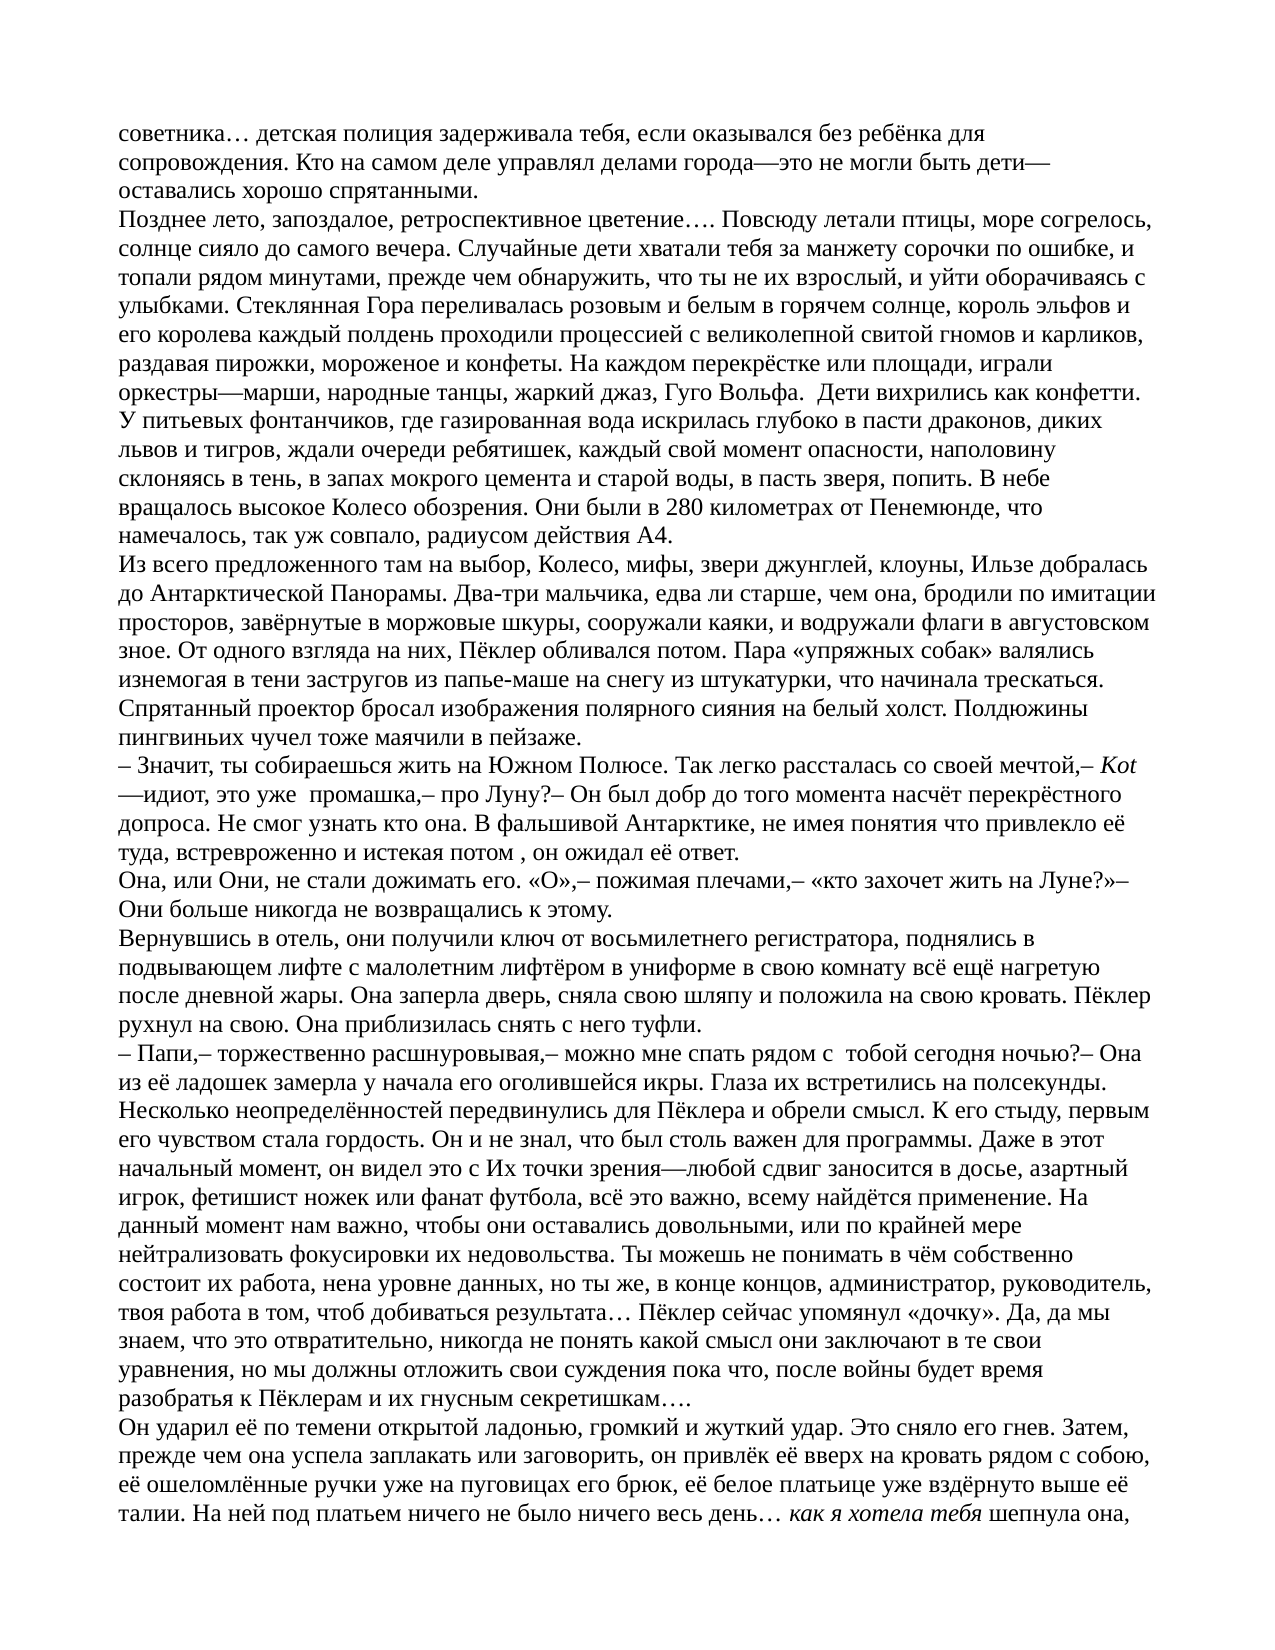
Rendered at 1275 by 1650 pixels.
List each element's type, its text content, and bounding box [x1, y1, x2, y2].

text Из всего предложенного там на выбор, Колесо, мифы, звери джунглей, клоуны, Ильзе добралась до Антарктической Панорамы. Два-три мальчика, едва ли старше, чем она, бродили по имитации просторов, завёрнутые в моржовые шкуры, сооружали каяки, и водружали флаги в августовском зное. От одного взгляда на них, Пёклер обливался потом. Пара «упряжных собак» валялись изнемогая в тени застругов из папье-маше на снегу из штукатурки, что начинала трескаться. Спрятанный проектор бросал изображения полярного сияния на белый холст. Полдюжины пингвиньих чучел тоже маячили в пейзаже. [118, 549, 1157, 751]
text Вернувшись в отель, они получили ключ от восьмилетнего регистратора, поднялись в подвывающем лифте с малолетним лифтёром в униформе в свою комнату всё ещё нагретую после дневной жары. Она заперла дверь, сняла свою шляпу и положила на свою кровать. Пёклер рухнул на свою. Она приблизилась снять с него туфли. [118, 923, 1157, 1038]
text – Папи,– торжественно расшнуровывая,– можно мне спать рядом с тобой сегодня ночью?– Она из её ладошек замерла у начала его оголившейся икры. Глаза их встретились на полсекунды. Несколько неопределённостей передвинулись для Пёклера и обрели смысл. К его стыду, первым его чувством стала гордость. Он и не знал, что был столь важен для программы. Даже в этот начальный момент, он видел это с Их точки зрения—любой сдвиг заносится в досье, азартный игрок, фетишист ножек или фанат футбола, всё это важно, всему найдётся применение. На данный момент нам важно, чтобы они оставались довольными, или по крайней мере нейтрализовать фокусировки их недовольства. Ты можешь не понимать в чём собственно состоит их работа, нена уровне данных, но ты же, в конце концов, администратор, руководитель, твоя работа в том, чтоб добиваться результата… Пёклер сейчас упомянул «дочку». Да, да мы знаем, что это отвратительно, никогда не понять какой смысл они заключают в те свои уравнения, но мы должны отложить свои суждения пока что, после войны будет время разобратья к Пёклерам и их гнусным секретишкам…. [118, 1038, 1157, 1412]
text Она, или Они, не стали дожимать его. «О»,– пожимая плечами,– «кто захочет жить на Луне?»– Они больше никогда не возвращались к этому. [118, 866, 1157, 923]
text – Значит, ты собираешься жить на Южном Полюсе. Так легко рассталась со своей мечтой,– Kot—идиот, это уже промашка,– про Луну?– Он был добр до того момента насчёт перекрёстного допроса. Не смог узнать кто она. В фальшивой Антарктике, не имея понятия что привлекло её туда, встревроженно и истекая потом , он ожидал её ответ. [118, 751, 1157, 866]
text советника… детская полиция задерживала тебя, если оказывался без ребёнка для сопровождения. Кто на самом деле управлял делами города—это не могли быть дети—оставались хорошо спрятанными. [118, 118, 1157, 204]
text Позднее лето, запоздалое, ретроспективное цветение…. Повсюду летали птицы, море согрелось, солнце сияло до самого вечера. Случайные дети хватали тебя за манжету сорочки по ошибке, и топали рядом минутами, прежде чем обнаружить, что ты не их взрослый, и уйти оборачиваясь с улыбками. Стеклянная Гора переливалась розовым и белым в горячем солнце, король эльфов и его королева каждый полдень проходили процессией с великолепной свитой гномов и карликов, раздавая пирожки, мороженое и конфеты. На каждом перекрёстке или площади, играли оркестры—марши, народные танцы, жаркий джаз, Гуго Вольфа. Дети вихрились как конфетти. У питьевых фонтанчиков, где газированная вода искрилась глубоко в пасти драконов, диких львов и тигров, ждали очереди ребятишек, каждый свой момент опасности, наполовину склоняясь в тень, в запах мокрого цемента и старой воды, в пасть зверя, попить. В небе вращалось высокое Колесо обозрения. Они были в 280 километрах от Пенемюнде, что намечалось, так уж совпало, радиусом действия А4. [118, 204, 1157, 549]
text Он ударил её по темени открытой ладонью, громкий и жуткий удар. Это сняло его гнев. Затем, прежде чем она успела заплакать или заговорить, он привлёк её вверх на кровать рядом с собою, её ошеломлённые ручки уже на пуговицах его брюк, её белое платьице уже вздёрнуто выше её талии. На ней под платьем ничего не было ничего весь день… как я хотела тебя шепнула она, [118, 1412, 1157, 1527]
